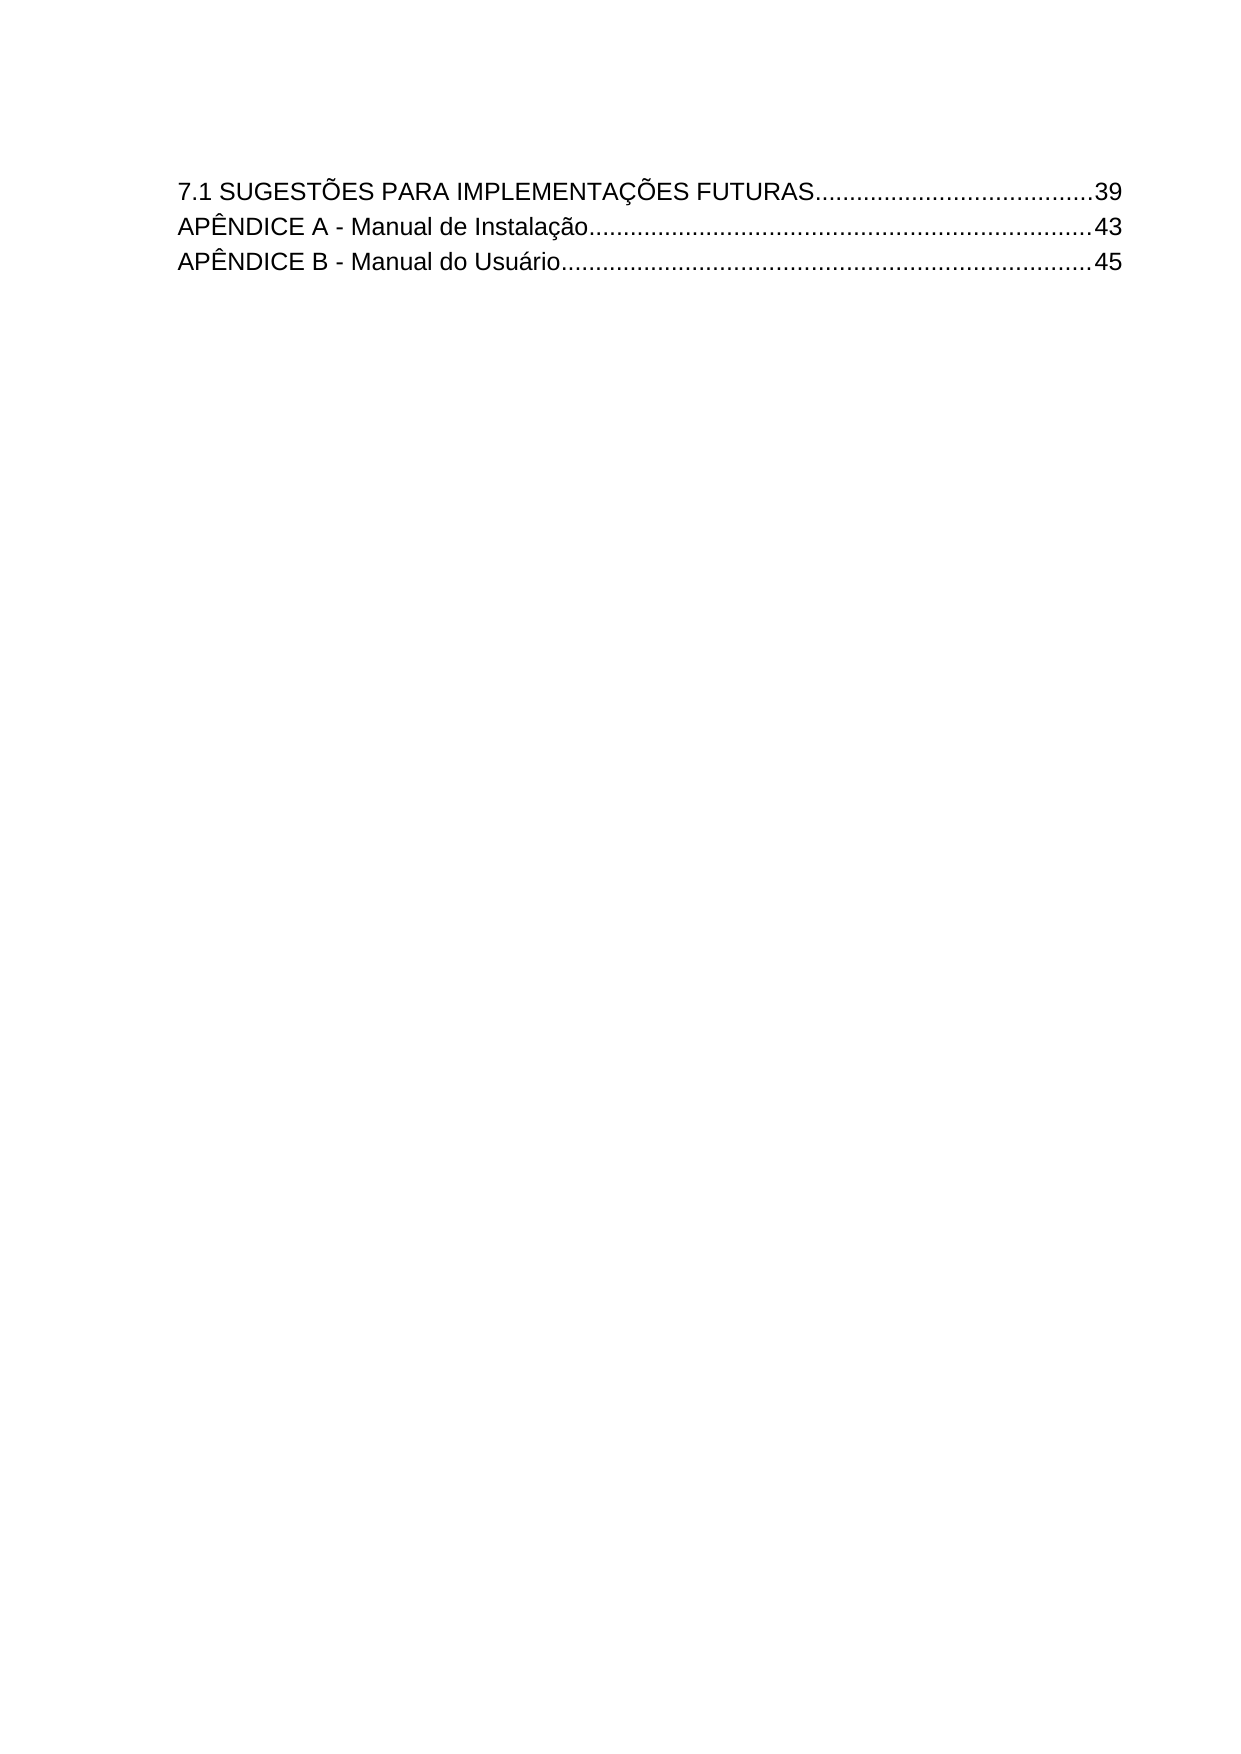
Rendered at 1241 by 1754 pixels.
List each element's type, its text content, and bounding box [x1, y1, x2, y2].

text APÊNDICE B - Manual do Usuário 45 [177, 247, 1122, 276]
text APÊNDICE A - Manual de Instalação 43 [177, 212, 1122, 241]
text 7.1 SUGESTÕES PARA IMPLEMENTAÇÕES FUTURAS 39 [177, 177, 1122, 206]
